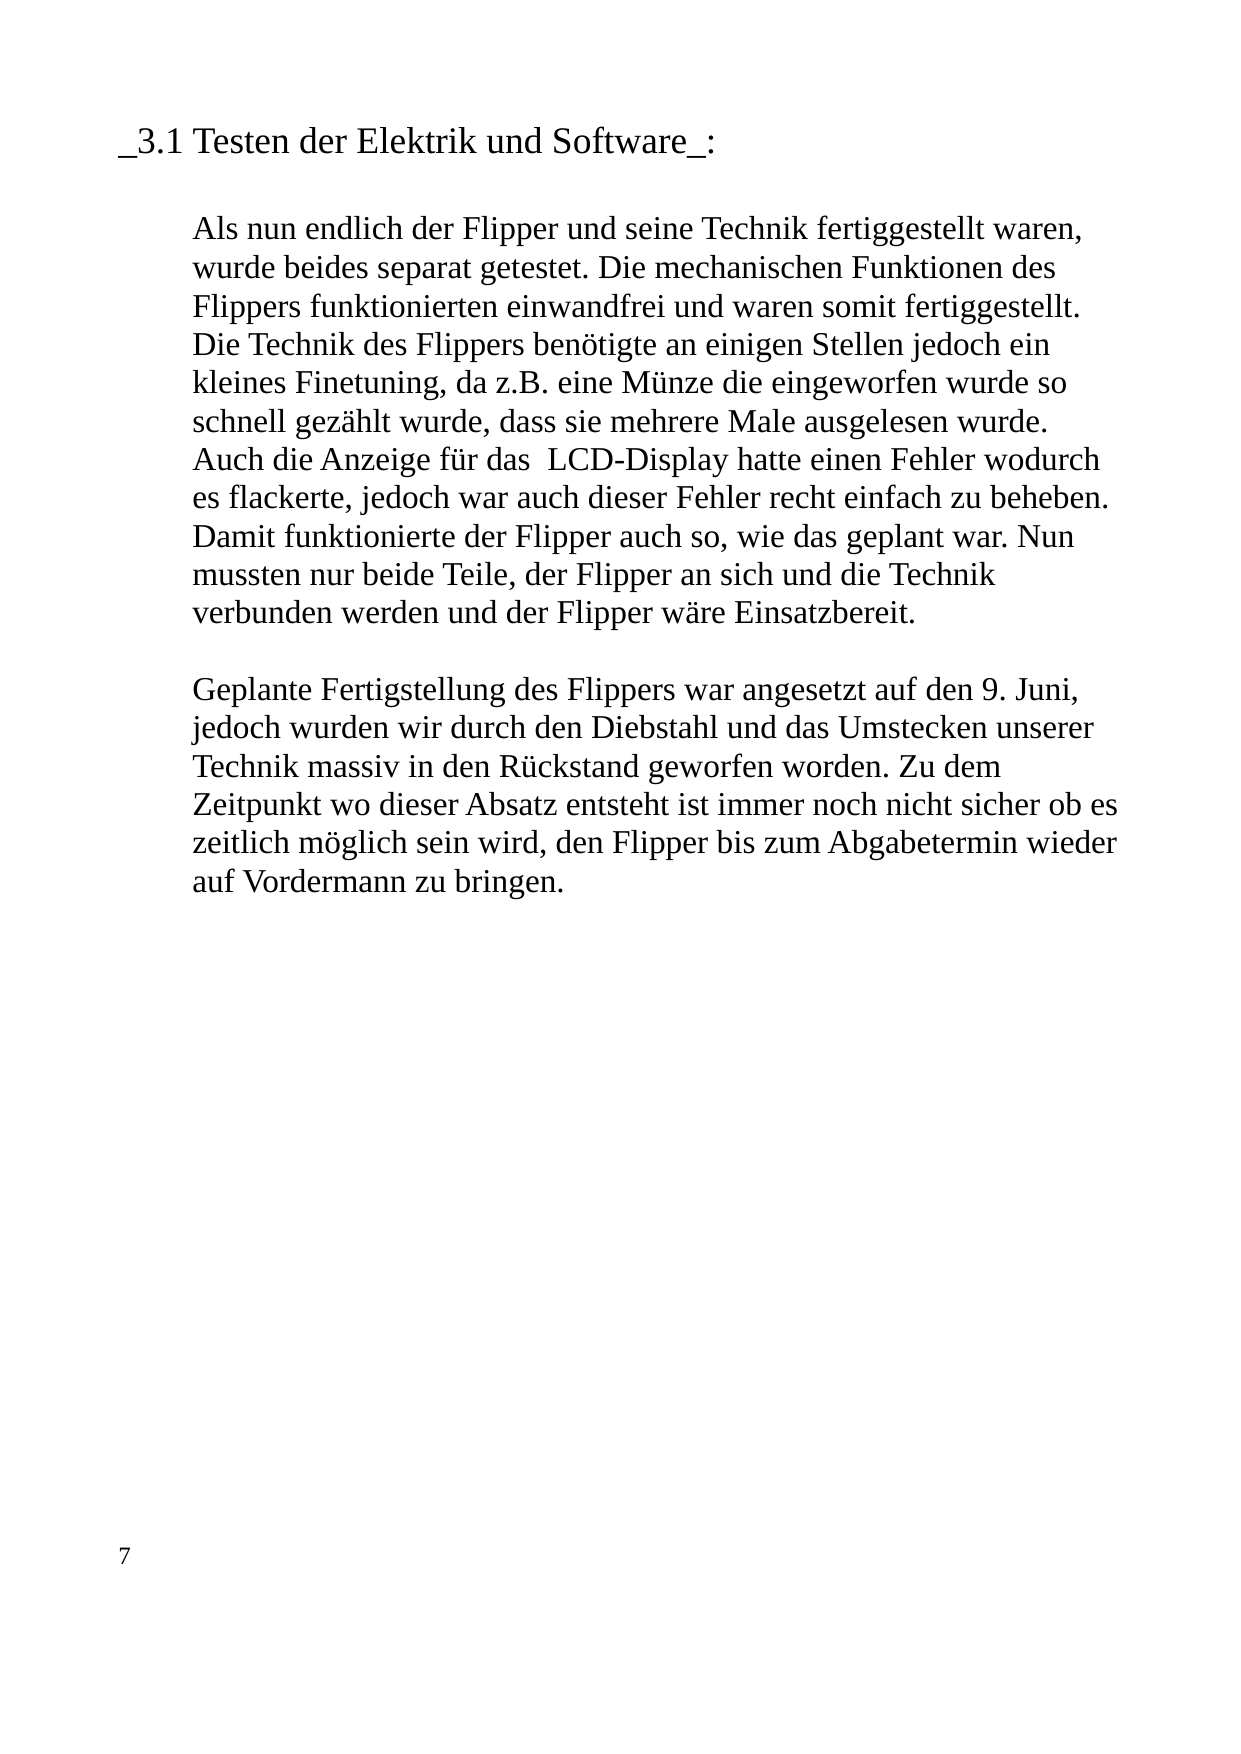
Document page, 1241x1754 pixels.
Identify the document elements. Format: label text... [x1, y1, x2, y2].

text kleines Finetuning, da z.B. eine Münze die eingeworfen wurde so [118, 362, 1122, 401]
text Flippers funktionierten einwandfrei und waren somit fertiggestellt. [118, 286, 1122, 324]
text jedoch wurden wir durch den Diebstahl und das Umstecken unserer [118, 707, 1122, 746]
text schnell gezählt wurde, dass sie mehrere Male ausgelesen wurde. [118, 401, 1122, 439]
text Geplante Fertigstellung des Flippers war angesetzt auf den 9. Juni, [118, 669, 1122, 707]
text zeitlich möglich sein wird, den Flipper bis zum Abgabetermin wieder [118, 822, 1122, 861]
text Als nun endlich der Flipper und seine Technik fertiggestellt waren, [118, 204, 1122, 247]
text auf Vordermann zu bringen. [118, 861, 1122, 899]
text _3.1 Testen der Elektrik und Software_: [118, 118, 1122, 161]
text Die Technik des Flippers benötigte an einigen Stellen jedoch ein [118, 324, 1122, 362]
text verbunden werden und der Flipper wäre Einsatzbereit. [118, 592, 1122, 631]
text wurde beides separat getestet. Die mechanischen Funktionen des [118, 247, 1122, 286]
text Damit funktionierte der Flipper auch so, wie das geplant war. Nun [118, 516, 1122, 554]
text Technik massiv in den Rückstand geworfen worden. Zu dem Zeitpunkt wo dieser Absatz entsteht ist immer noch nicht sicher ob es [118, 746, 1122, 822]
text mussten nur beide Teile, der Flipper an sich und die Technik [118, 554, 1122, 592]
text 7 [118, 1541, 1122, 1570]
text Auch die Anzeige für das LCD-Display hatte einen Fehler wodurch es flackerte, jedoch war auch dieser Fehler recht einfach zu beheben. [118, 439, 1122, 516]
